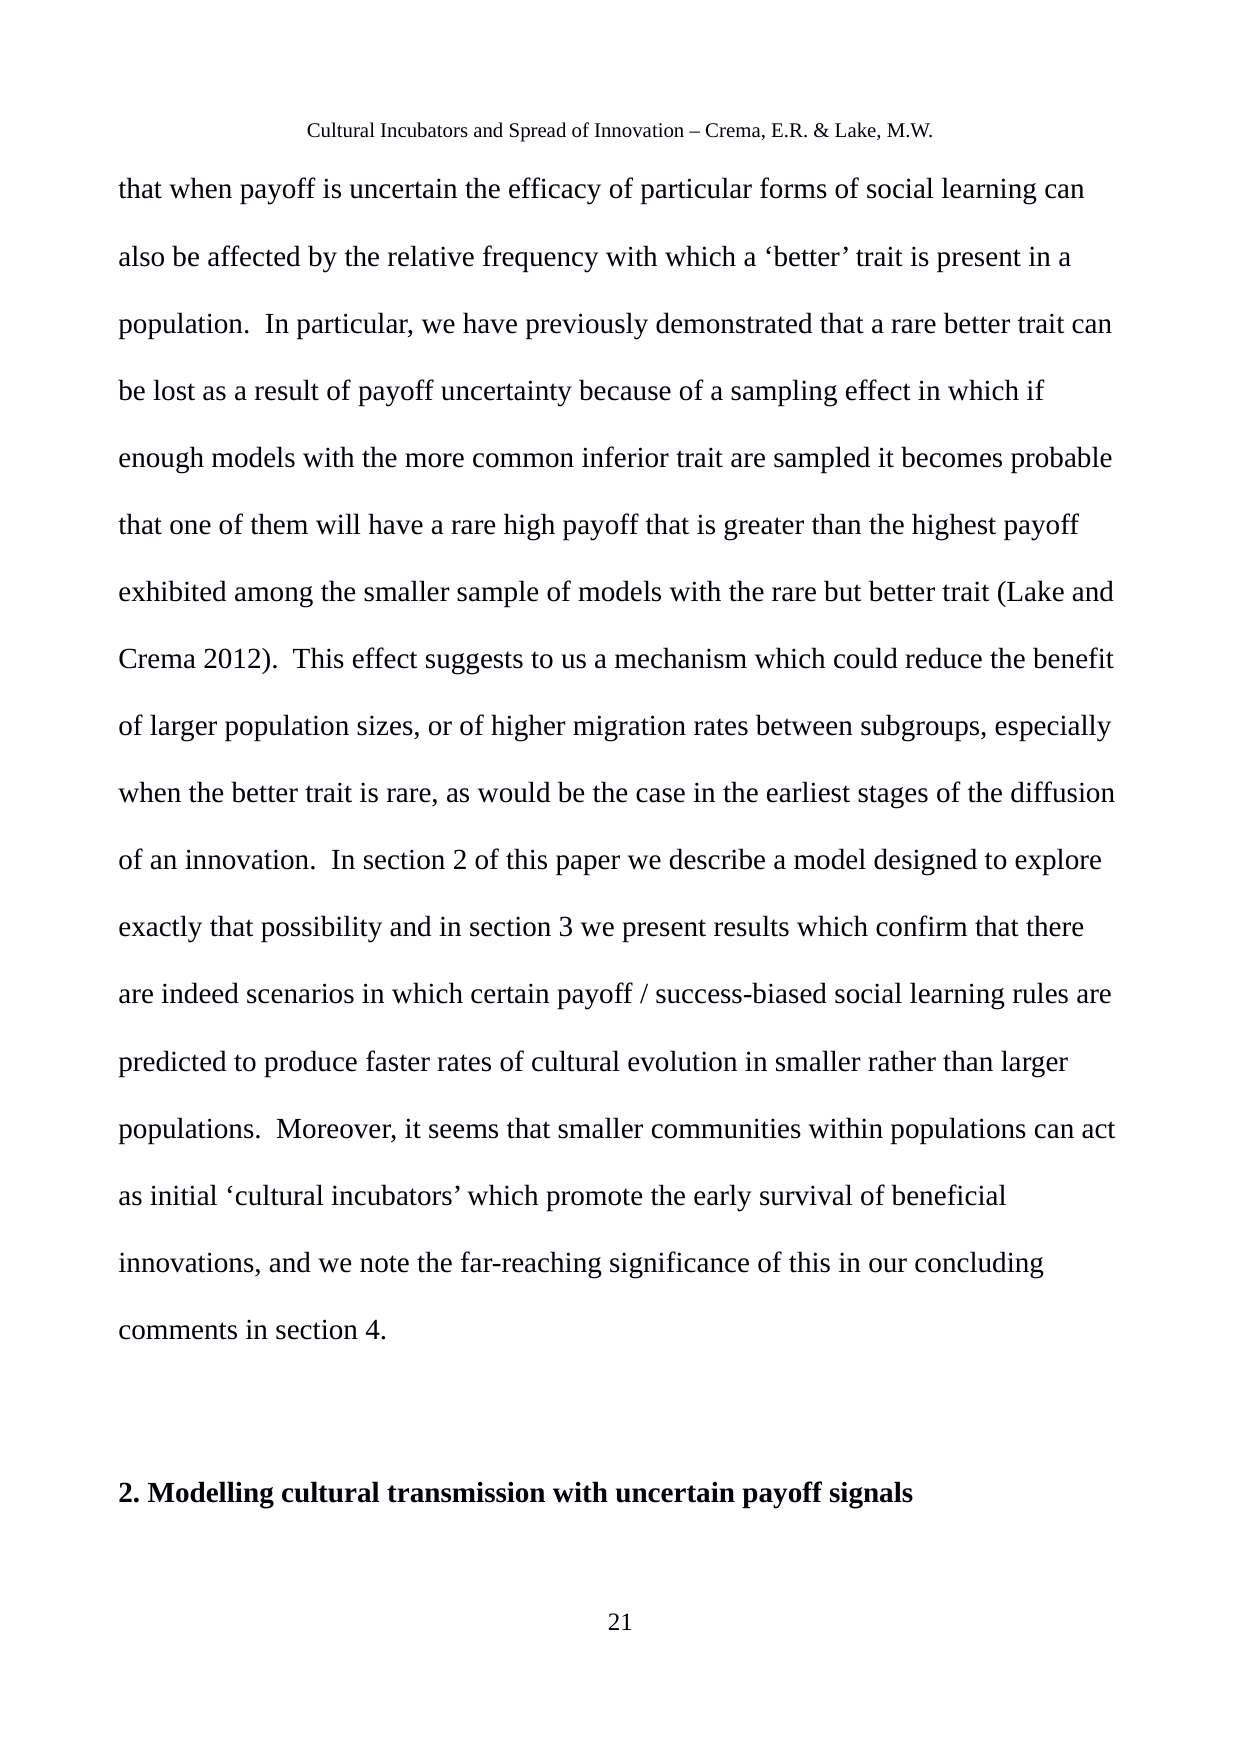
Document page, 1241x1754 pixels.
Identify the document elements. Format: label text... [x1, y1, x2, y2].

text 2. Modelling cultural transmission with uncertain payoff signals [118, 1475, 1122, 1509]
text that when payoff is uncertain the efficacy of particular forms of social learning can also be affected by the relative frequency with which a ‘better’ trait is present in a population. In particular, we have previously demonstrated that a rare better trait can be lost as a result of payoff uncertainty because of a sampling effect in which if enough models with the more common inferior trait are sampled it becomes probable that one of them will have a rare high payoff that is greater than the highest payoff exhibited among the smaller sample of models with the rare but better trait (Lake and Crema 2012). This effect suggests to us a mechanism which could reduce the benefit of larger population sizes, or of higher migration rates between subgroups, especially when the better trait is rare, as would be the case in the earliest stages of the diffusion of an innovation. In section 2 of this paper we describe a model designed to explore exactly that possibility and in section 3 we present results which confirm that there are indeed scenarios in which certain payoff / success-biased social learning rules are predicted to produce faster rates of cultural evolution in smaller rather than larger populations. Moreover, it seems that smaller communities within populations can act as initial ‘cultural incubators’ which promote the early survival of beneficial innovations, and we note the far-reaching significance of this in our concluding comments in section 4. [118, 172, 1122, 1346]
